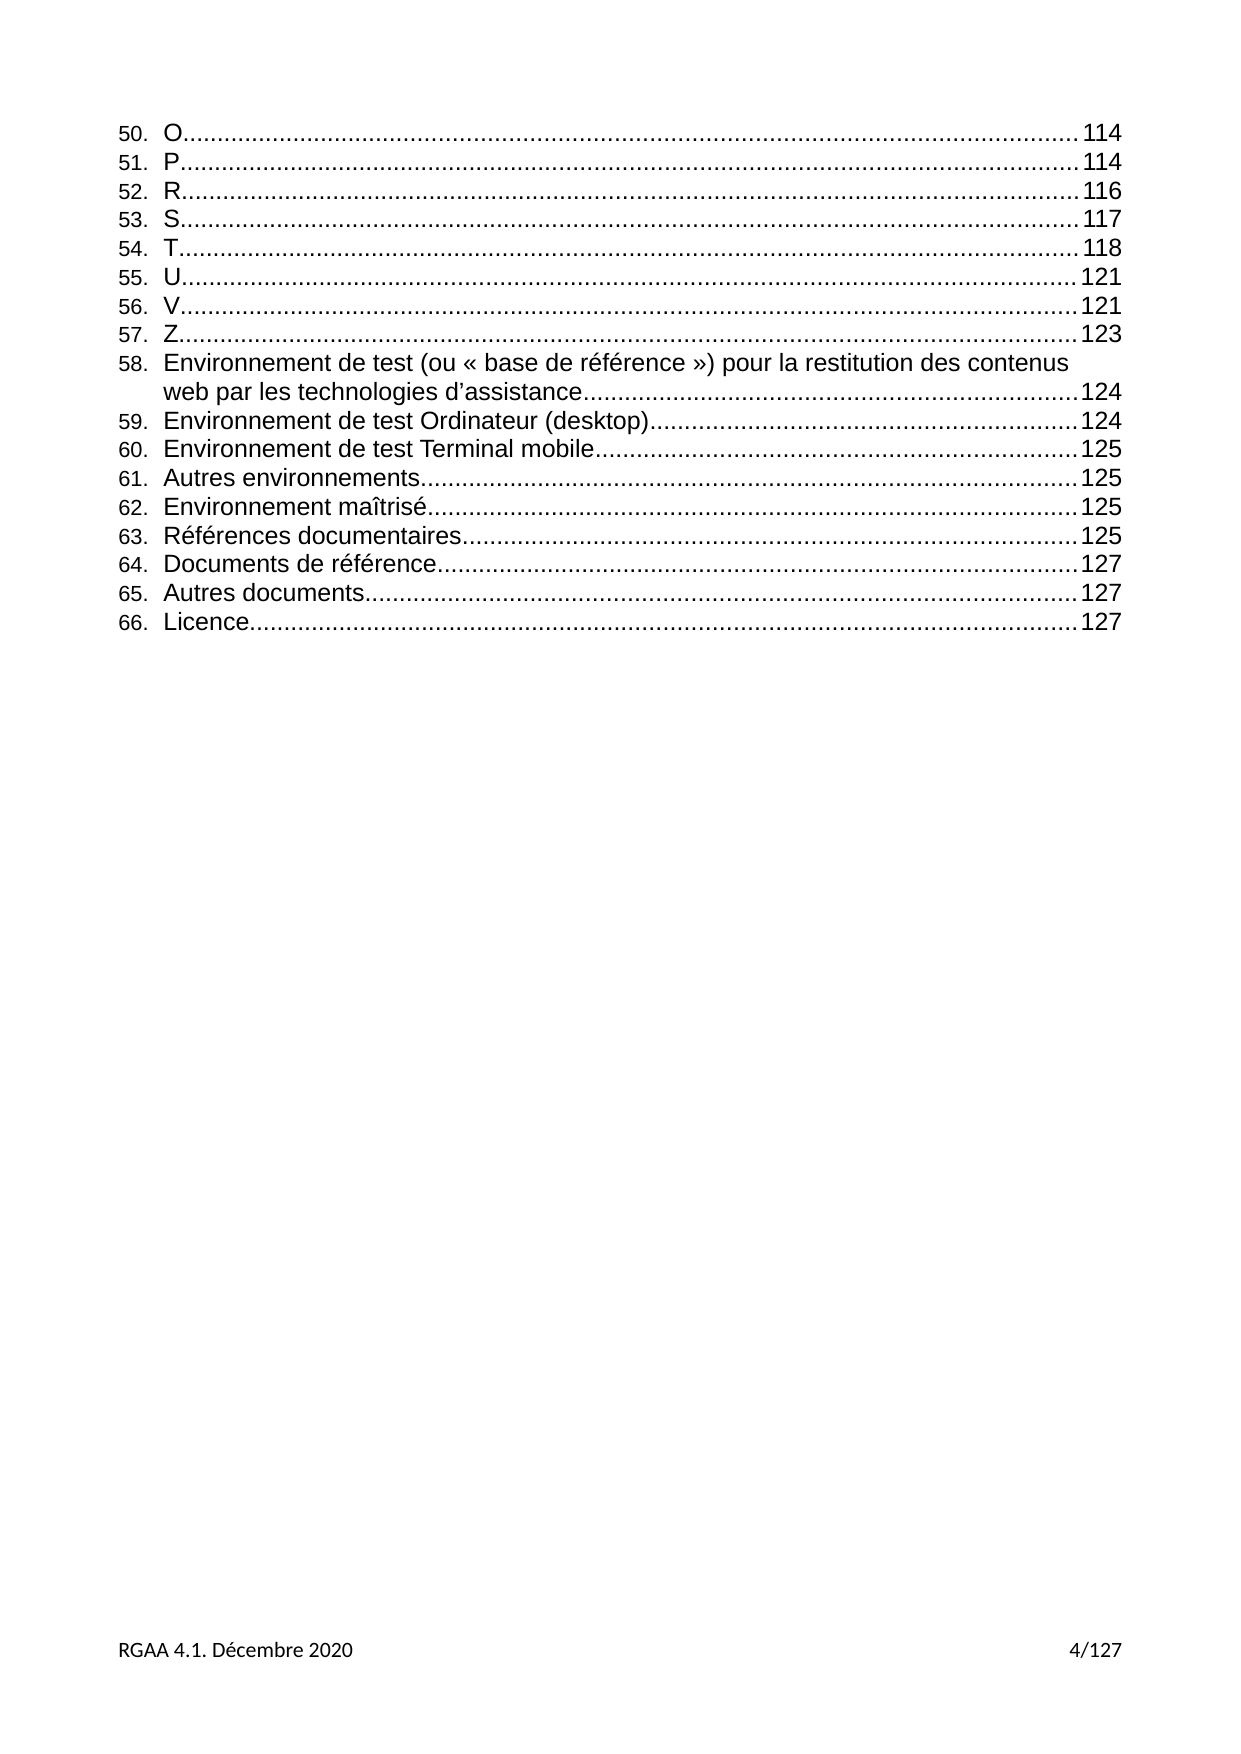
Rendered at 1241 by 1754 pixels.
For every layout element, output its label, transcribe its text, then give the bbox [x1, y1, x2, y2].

list Z 123 [118, 319, 1122, 348]
list P 114 [118, 147, 1122, 176]
list Environnement de test Terminal mobile 125 [118, 434, 1122, 463]
list Documents de référence 127 [118, 549, 1122, 578]
list Environnement de test Ordinateur (desktop) 124 [118, 406, 1122, 434]
list S 117 [118, 204, 1122, 233]
list Environnement de test (ou « base de référence ») pour la restitution des contenus web par les technologies d’assistance 124 [118, 348, 1122, 406]
list Autres environnements 125 [118, 463, 1122, 492]
list U 121 [118, 262, 1122, 291]
list O 114 [118, 118, 1122, 147]
list Licence 127 [118, 607, 1122, 636]
list V 121 [118, 291, 1122, 319]
list R 116 [118, 176, 1122, 204]
list Environnement maîtrisé 125 [118, 492, 1122, 521]
list Autres documents 127 [118, 578, 1122, 607]
list T 118 [118, 233, 1122, 262]
list Références documentaires 125 [118, 521, 1122, 549]
